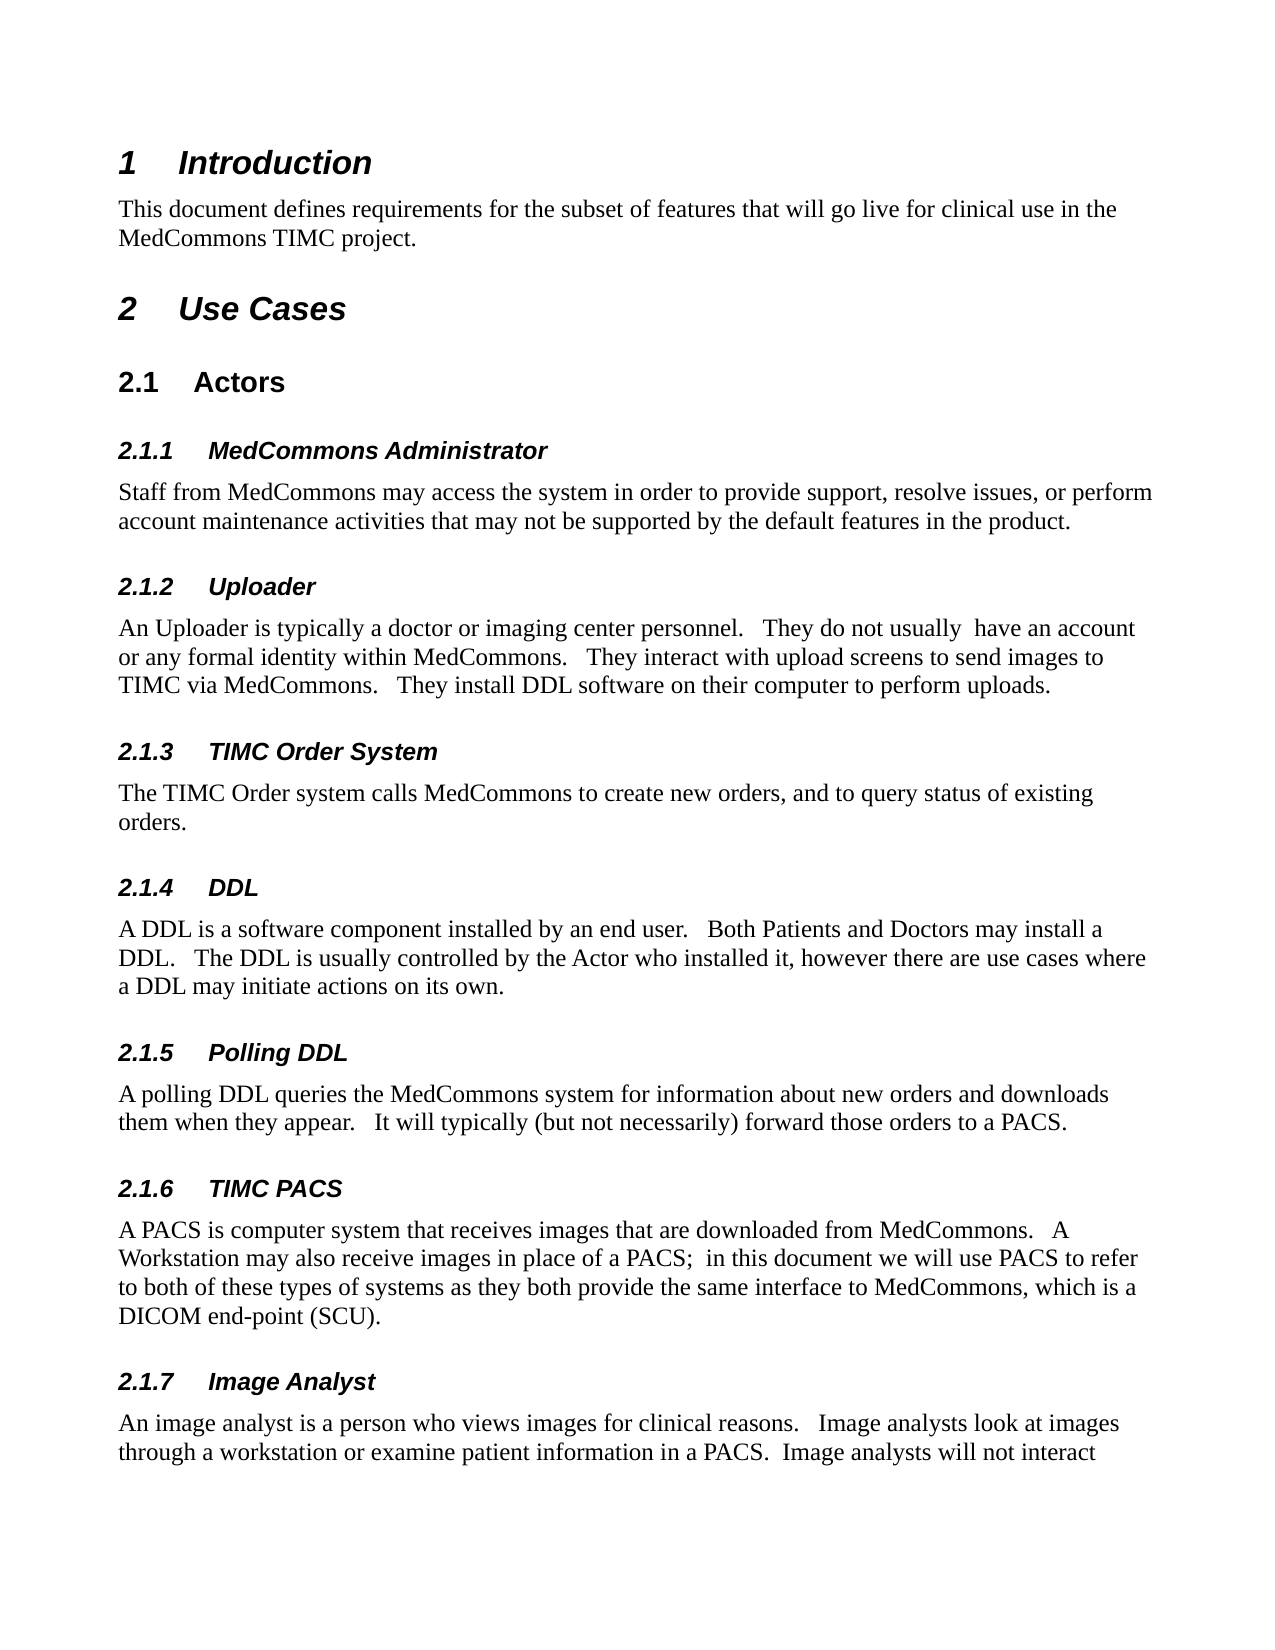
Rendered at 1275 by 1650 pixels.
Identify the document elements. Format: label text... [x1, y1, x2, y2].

subtitle MedCommons Administrator [118, 436, 1157, 464]
subtitle Use Cases [118, 289, 1157, 327]
subtitle Image Analyst [118, 1367, 1157, 1396]
subtitle Actors [118, 365, 1157, 398]
text An image analyst is a person who views images for clinical reasons. Image analysts look at images through a workstation or examine patient information in a PACS. Image analysts will not interact [118, 1408, 1157, 1466]
subtitle Introduction [118, 143, 1157, 182]
subtitle Uploader [118, 572, 1157, 601]
text This document defines requirements for the subset of features that will go live for clinical use in the MedCommons TIMC project. [118, 194, 1157, 252]
text An Uploader is typically a doctor or imaging center personnel. They do not usually have an account or any formal identity within MedCommons. They interact with upload screens to send images to TIMC via MedCommons. They install DDL software on their computer to perform uploads. [118, 613, 1157, 699]
subtitle Polling DDL [118, 1038, 1157, 1066]
subtitle TIMC PACS [118, 1174, 1157, 1202]
text Staff from MedCommons may access the system in order to provide support, resolve issues, or perform account maintenance activities that may not be supported by the default features in the product. [118, 477, 1157, 534]
text The TIMC Order system calls MedCommons to create new orders, and to query status of existing orders. [118, 778, 1157, 835]
subtitle DDL [118, 873, 1157, 901]
text A DDL is a software component installed by an end user. Both Patients and Doctors may install a DDL. The DDL is usually controlled by the Actor who installed it, however there are use cases where a DDL may initiate actions on its own. [118, 914, 1157, 1000]
text A PACS is computer system that receives images that are downloaded from MedCommons. A Workstation may also receive images in place of a PACS; in this document we will use PACS to refer to both of these types of systems as they both provide the same interface to MedCommons, which is a DICOM end-point (SCU). [118, 1215, 1157, 1330]
subtitle TIMC Order System [118, 737, 1157, 765]
text A polling DDL queries the MedCommons system for information about new orders and downloads them when they appear. It will typically (but not necessarily) forward those orders to a PACS. [118, 1079, 1157, 1136]
